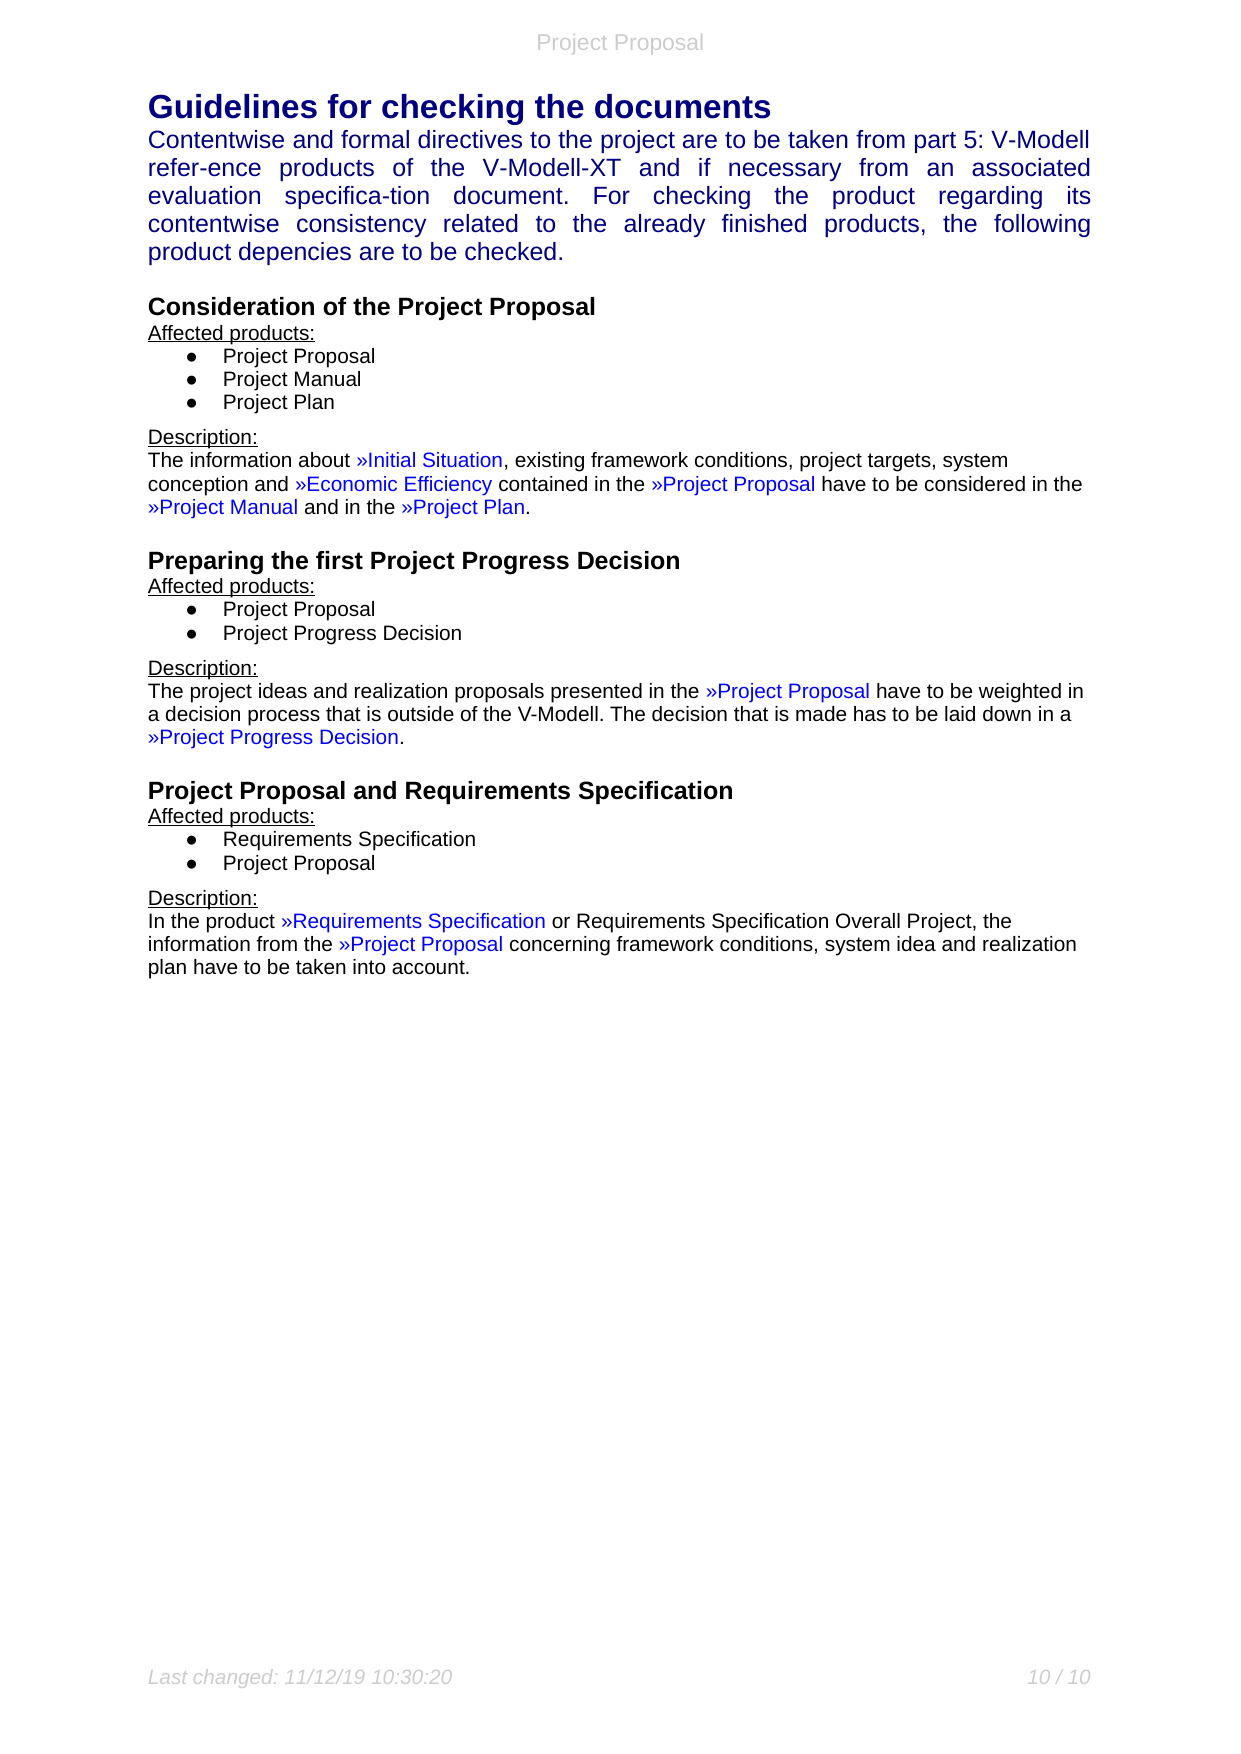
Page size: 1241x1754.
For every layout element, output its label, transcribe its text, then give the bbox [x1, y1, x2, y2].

text Description: [148, 426, 1093, 449]
list Project Progress Decision [185, 621, 1093, 644]
text Consideration of the Project Proposal [148, 293, 1093, 321]
text Description: [148, 886, 1093, 909]
list Project Manual [185, 368, 1093, 391]
text Affected products: [148, 574, 1093, 598]
text Guidelines for checking the documents [148, 88, 1093, 126]
text The project ideas and realization proposals presented in the »Project Proposal have to be weighted in a decision process that is outside of the V-Modell. The decision that is made has to be laid down in a »Project Progress Decision. [148, 679, 1093, 749]
text The information about »Initial Situation, existing framework conditions, project targets, system conception and »Economic Efficiency contained in the »Project Proposal have to be considered in the »Project Manual and in the »Project Plan. [148, 449, 1093, 519]
text Preparing the first Project Progress Decision [148, 547, 1093, 574]
list Project Plan [185, 391, 1093, 414]
text Description: [148, 656, 1093, 679]
list Project Proposal [185, 851, 1093, 874]
text In the product »Requirements Specification or Requirements Specification Overall Project, the information from the »Project Proposal concerning framework conditions, system idea and realization plan have to be taken into account. [148, 909, 1093, 979]
text Contentwise and formal directives to the project are to be taken from part 5: V-Modell refer-ence products of the V-Modell-XT and if necessary from an associated evaluation specifica-tion document. For checking the product regarding its contentwise consistency related to the already finished products, the following product depencies are to be checked. [148, 126, 1093, 265]
text Affected products: [148, 805, 1093, 828]
list Project Proposal [185, 598, 1093, 621]
text Affected products: [148, 321, 1093, 344]
list Project Proposal [185, 344, 1093, 368]
list Requirements Specification [185, 828, 1093, 851]
text Project Proposal and Requirements Specification [148, 777, 1093, 805]
